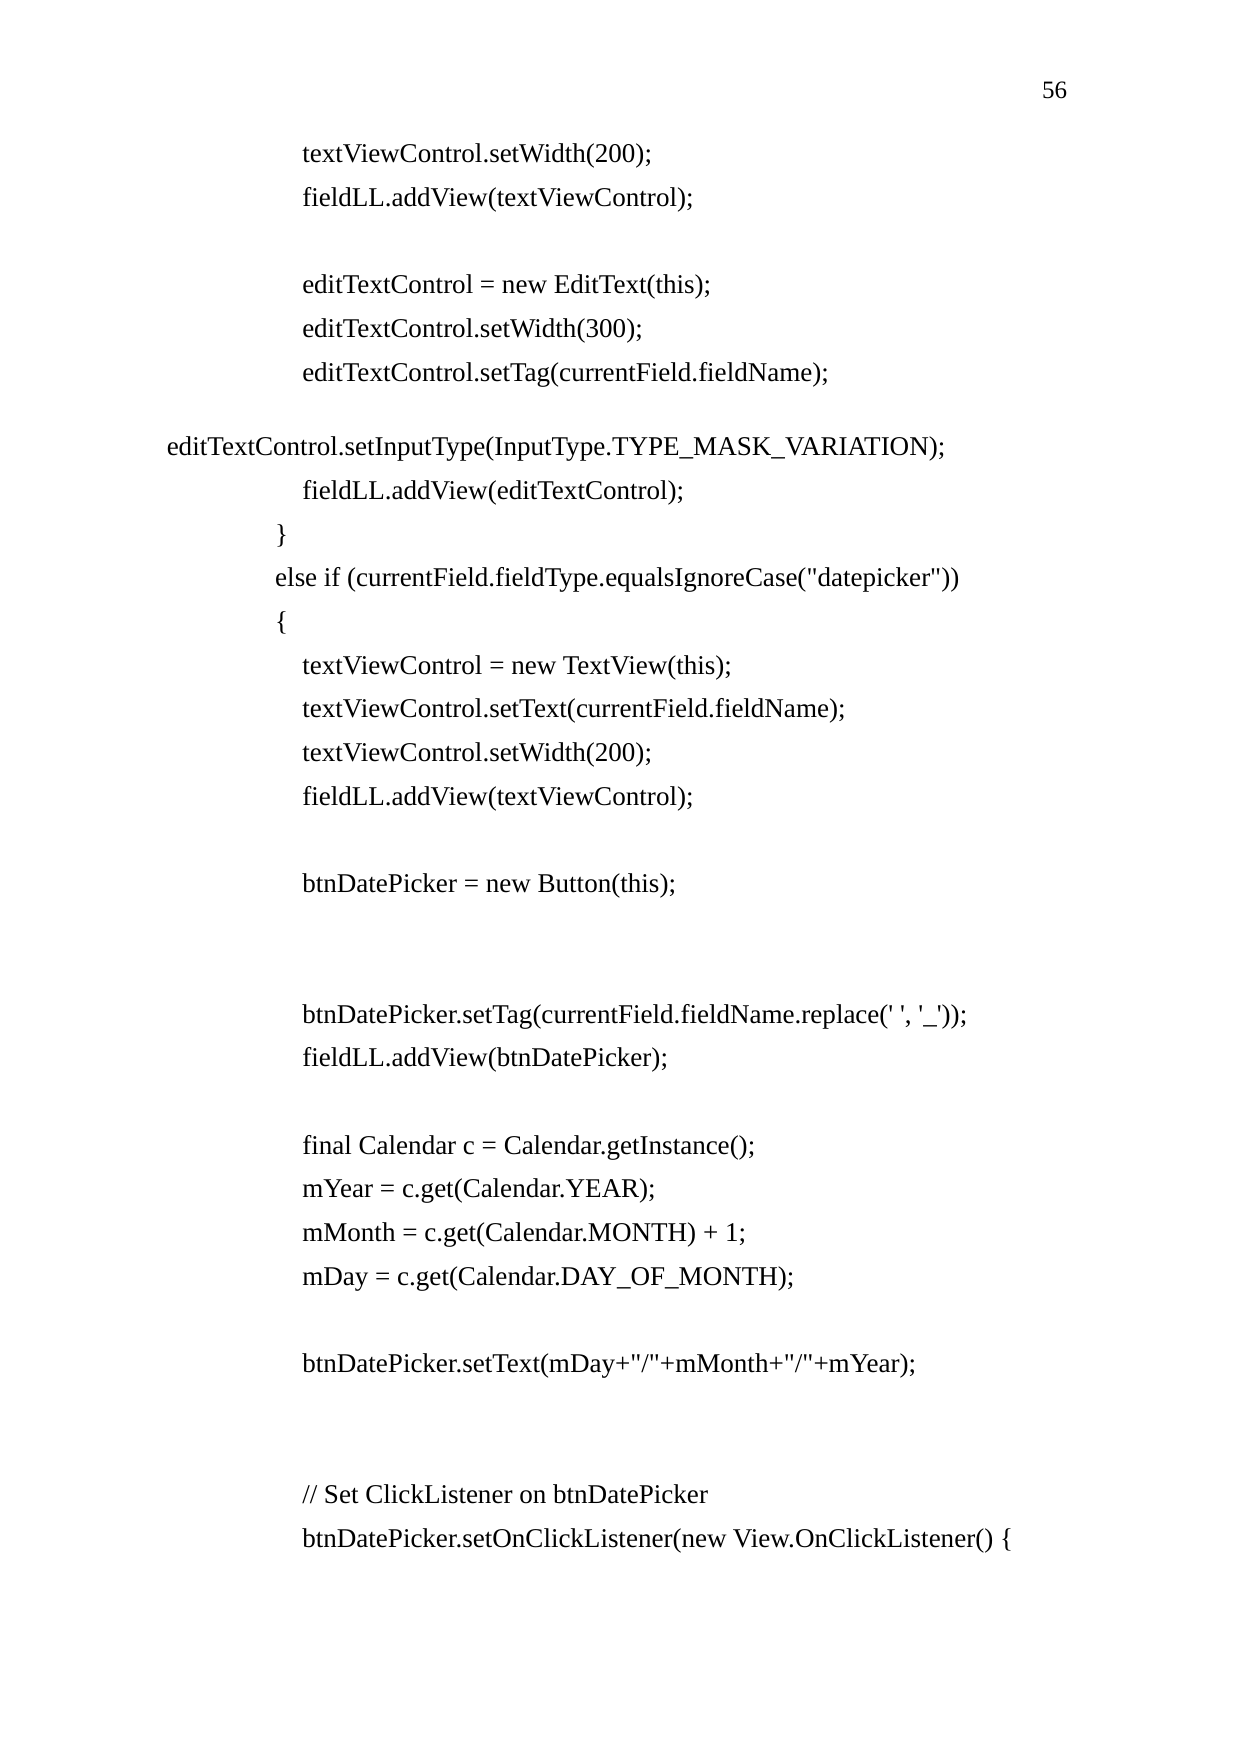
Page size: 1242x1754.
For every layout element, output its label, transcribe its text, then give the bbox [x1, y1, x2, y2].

text fieldLL.addView(textViewControl); [167, 780, 1067, 811]
text final Calendar c = Calendar.getInstance(); [167, 1129, 1067, 1160]
text mMonth = c.get(Calendar.MONTH) + 1; [167, 1216, 1067, 1247]
text fieldLL.addView(editTextControl); [167, 474, 1067, 505]
text mDay = c.get(Calendar.DAY_OF_MONTH); [167, 1260, 1067, 1291]
text editTextControl = new EditText(this); [167, 268, 1067, 299]
text btnDatePicker = new Button(this); [167, 867, 1067, 898]
text btnDatePicker.setOnClickListener(new View.OnClickListener() { [167, 1522, 1067, 1553]
text // Set ClickListener on btnDatePicker [167, 1478, 1067, 1509]
text else if (currentField.fieldType.equalsIgnoreCase("datepicker")) [167, 561, 1067, 593]
text btnDatePicker.setText(mDay+"/"+mMonth+"/"+mYear); [167, 1347, 1067, 1378]
text editTextControl.setInputType(InputType.TYPE_MASK_VARIATION); [167, 399, 1067, 462]
text editTextControl.setWidth(300); [167, 312, 1067, 343]
text { [167, 605, 1067, 636]
text editTextControl.setTag(currentField.fieldName); [167, 356, 1067, 387]
text textViewControl = new TextView(this); [167, 649, 1067, 680]
text fieldLL.addView(textViewControl); [167, 181, 1067, 212]
text btnDatePicker.setTag(currentField.fieldName.replace(' ', '_')); [167, 998, 1067, 1029]
text textViewControl.setText(currentField.fieldName); [167, 692, 1067, 723]
text textViewControl.setWidth(200); [167, 137, 1067, 169]
text } [167, 518, 1067, 549]
text textViewControl.setWidth(200); [167, 736, 1067, 767]
text fieldLL.addView(btnDatePicker); [167, 1042, 1067, 1073]
text mYear = c.get(Calendar.YEAR); [167, 1172, 1067, 1204]
